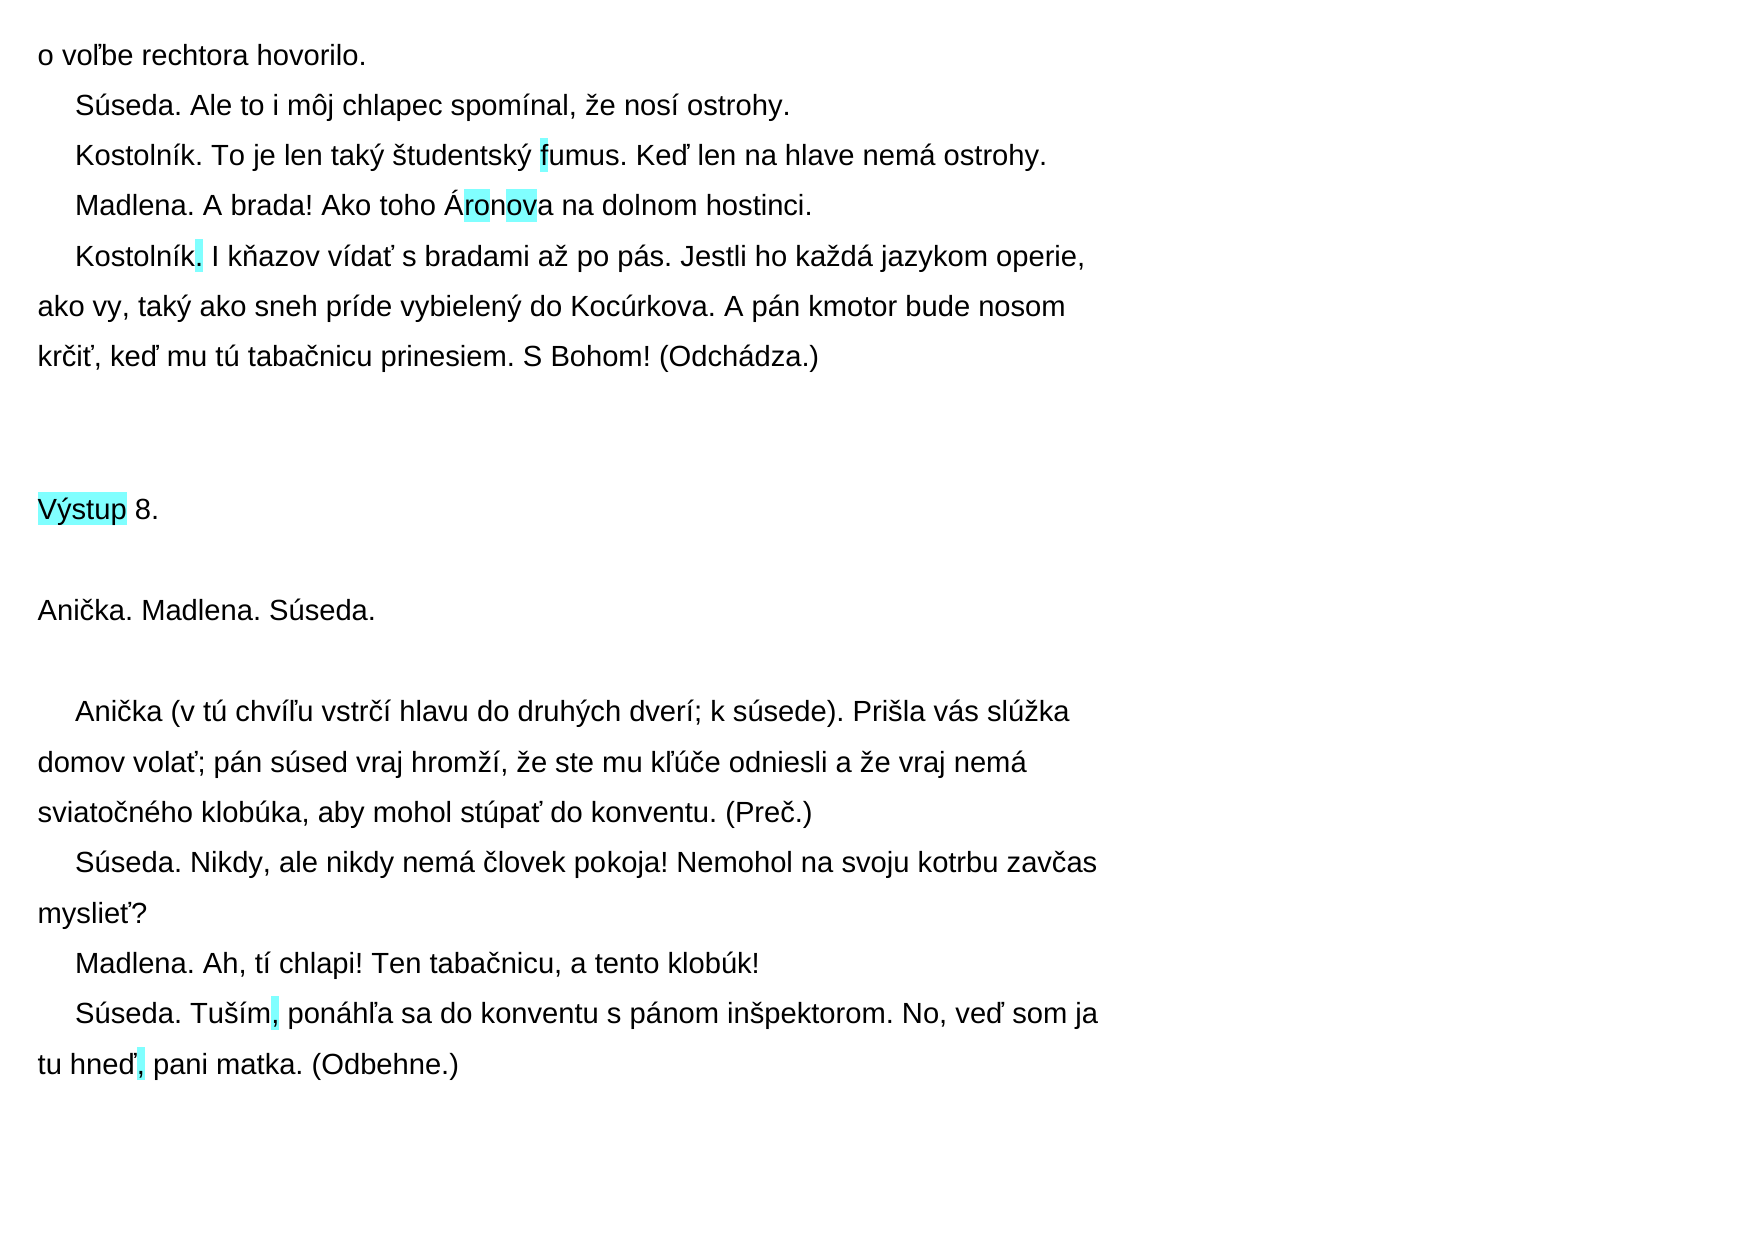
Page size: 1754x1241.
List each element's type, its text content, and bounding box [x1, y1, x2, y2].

text Madlena. A brada! Ako toho Áronova na dol­nom hostinci. [37, 188, 1130, 222]
text Súseda. Ale to i môj chlapec spomínal, že nosí ostrohy. [37, 88, 1130, 121]
text o voľbe rechtora hovorilo. [37, 37, 1130, 71]
text Kostolník. I kňazov vídať s bradami až po pás. Jestli ho každá jazykom operie, ako vy, taký ako sneh príde vybielený do Kocúrkova. A pán kmotor bude nosom krčiť, keď mu tú tabačnicu prinesiem. S Bohom! (Odchádza.) [37, 239, 1130, 373]
text Súseda. Nikdy, ale nikdy nemá človek po­koja! Nemohol na svoju kotrbu zavčas myslieť? [37, 845, 1130, 929]
subtitle Anička. Madlena. Súseda. [37, 593, 1130, 627]
text Súseda. Tuším, ponáhľa sa do konventu s pá­nom inšpektorom. No, veď som ja tu hneď, pani matka. (Odbehne.) [37, 996, 1130, 1080]
text Madlena. Ah, tí chlapi! Ten tabačnicu, a tento klobúk! [37, 946, 1130, 979]
text Anička (v tú chvíľu vstrčí hlavu do druhých dverí; k súsede). Prišla vás slúžka domov volať; pán súsed vraj hromží, že ste mu kľúče odniesli a že vraj nemá sviatočného klobúka, aby mohol stúpať do konventu. (Preč.) [37, 694, 1130, 829]
text Kostolník. To je len taký študentský fumus. Keď len na hlave nemá ostrohy. [37, 138, 1130, 172]
text Výstup 8. [37, 492, 1130, 525]
